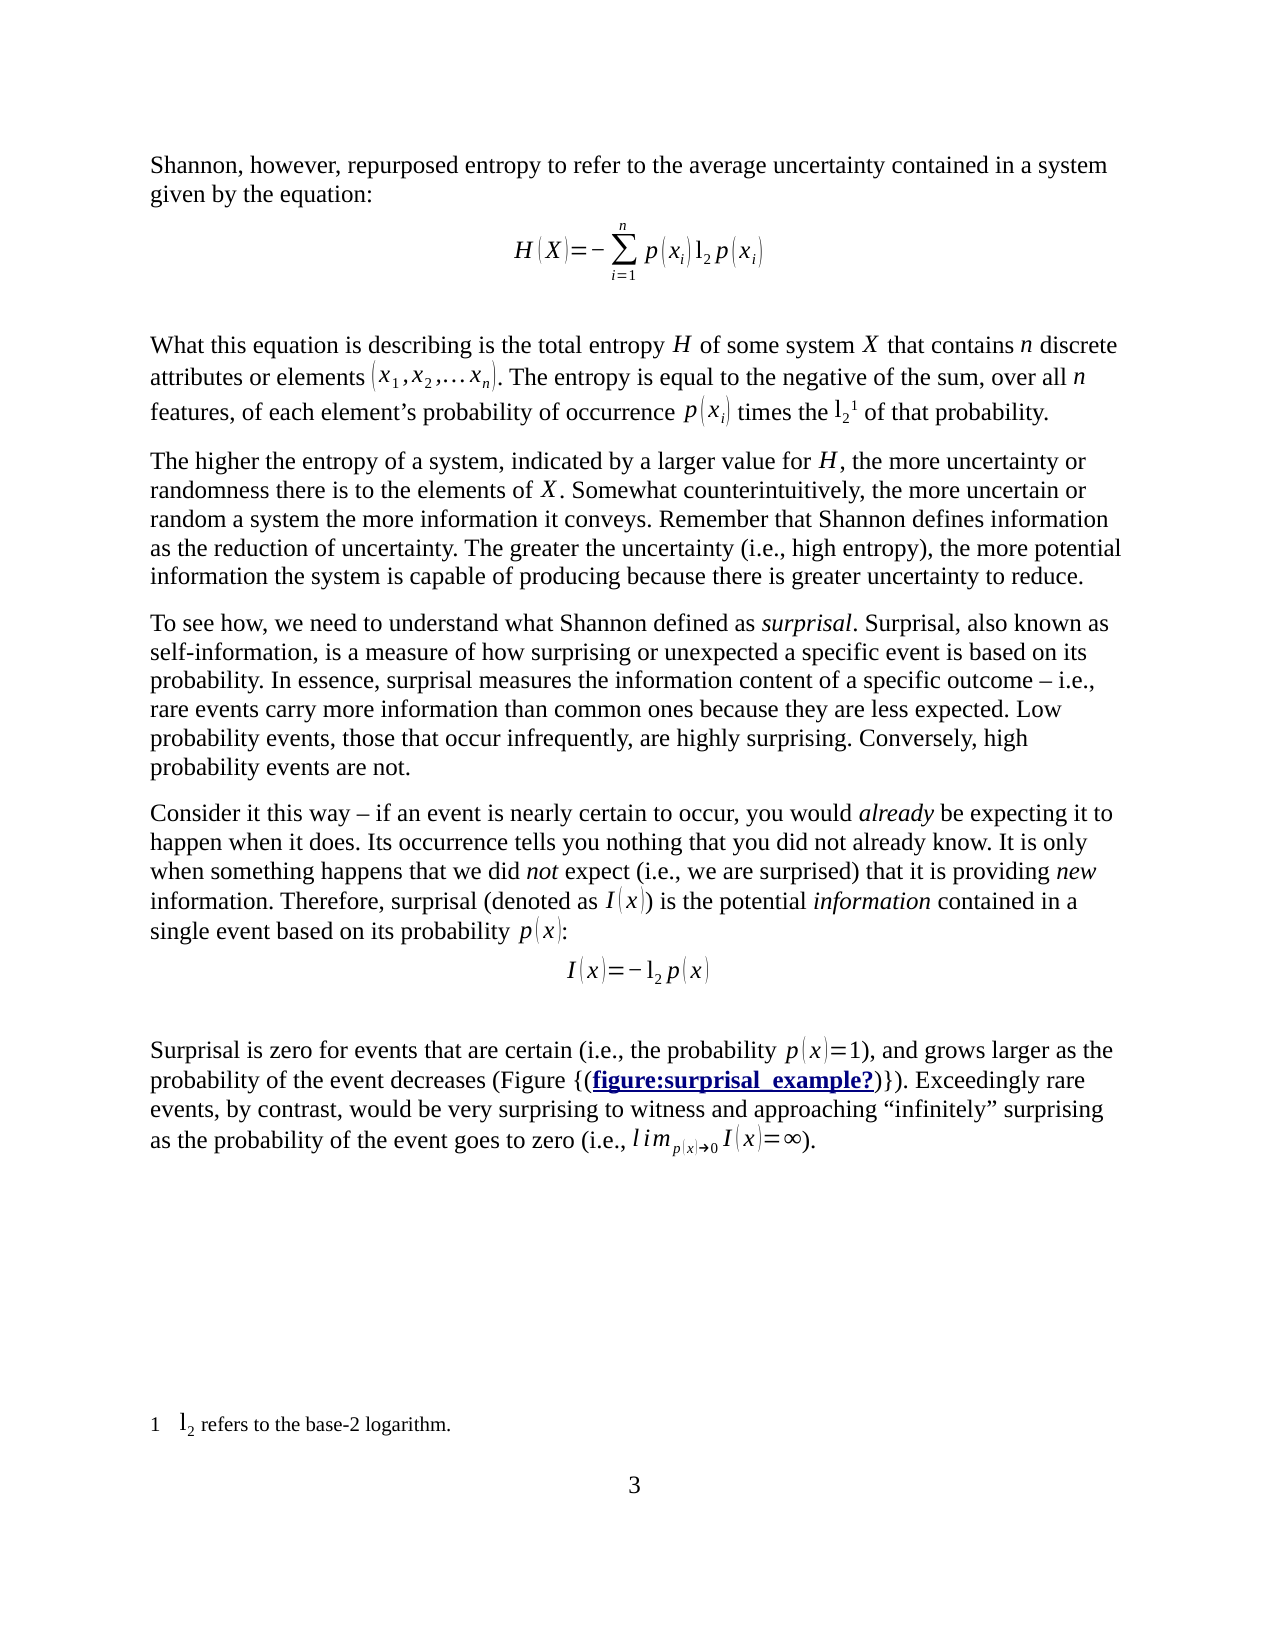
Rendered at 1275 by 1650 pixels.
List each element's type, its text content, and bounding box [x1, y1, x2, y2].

text Shannon, however, repurposed entropy to refer to the average uncertainty contained in a system given by the equation: [150, 150, 1125, 207]
text What this equation is describing is the total entropy of some system that contains discrete attributes or elements . The entropy is equal to the negative of the sum, over all features, of each element’s probability of occurrence times the of that probability. [150, 330, 1125, 428]
text Surprisal is zero for events that are certain (i.e., the probability ), and grows larger as the probability of the event decreases (Figure {(figure:surprisal_example?)}). Exceedingly rare events, by contrast, would be very surprising to witness and approaching “infinitely” surprising as the probability of the event goes to zero (i.e., ). [150, 1034, 1125, 1157]
text refers to the base-2 logarithm. [150, 1409, 1125, 1440]
text To see how, we need to understand what Shannon defined as surprisal. Surprisal, also known as self-information, is a measure of how surprising or unexpected a specific event is based on its probability. In essence, surprisal measures the information content of a specific outcome – i.e., rare events carry more information than common ones because they are less expected. Low probability events, those that occur infrequently, are highly surprising. Conversely, high probability events are not. [150, 608, 1125, 781]
text The higher the entropy of a system, indicated by a larger value for , the more uncertainty or randomness there is to the elements of . Somewhat counterintuitively, the more uncertain or random a system the more information it conveys. Remember that Shannon defines information as the reduction of uncertainty. The greater the uncertainty (i.e., high entropy), the more potential information the system is capable of producing because there is greater uncertainty to reduce. [150, 446, 1125, 590]
text Consider it this way – if an event is nearly certain to occur, you would already be expecting it to happen when it does. Its occurrence tells you nothing that you did not already know. It is only when something happens that we did not expect (i.e., we are surprised) that it is providing new information. Therefore, surprisal (denoted as ) is the potential information contained in a single event based on its probability : [150, 798, 1125, 946]
